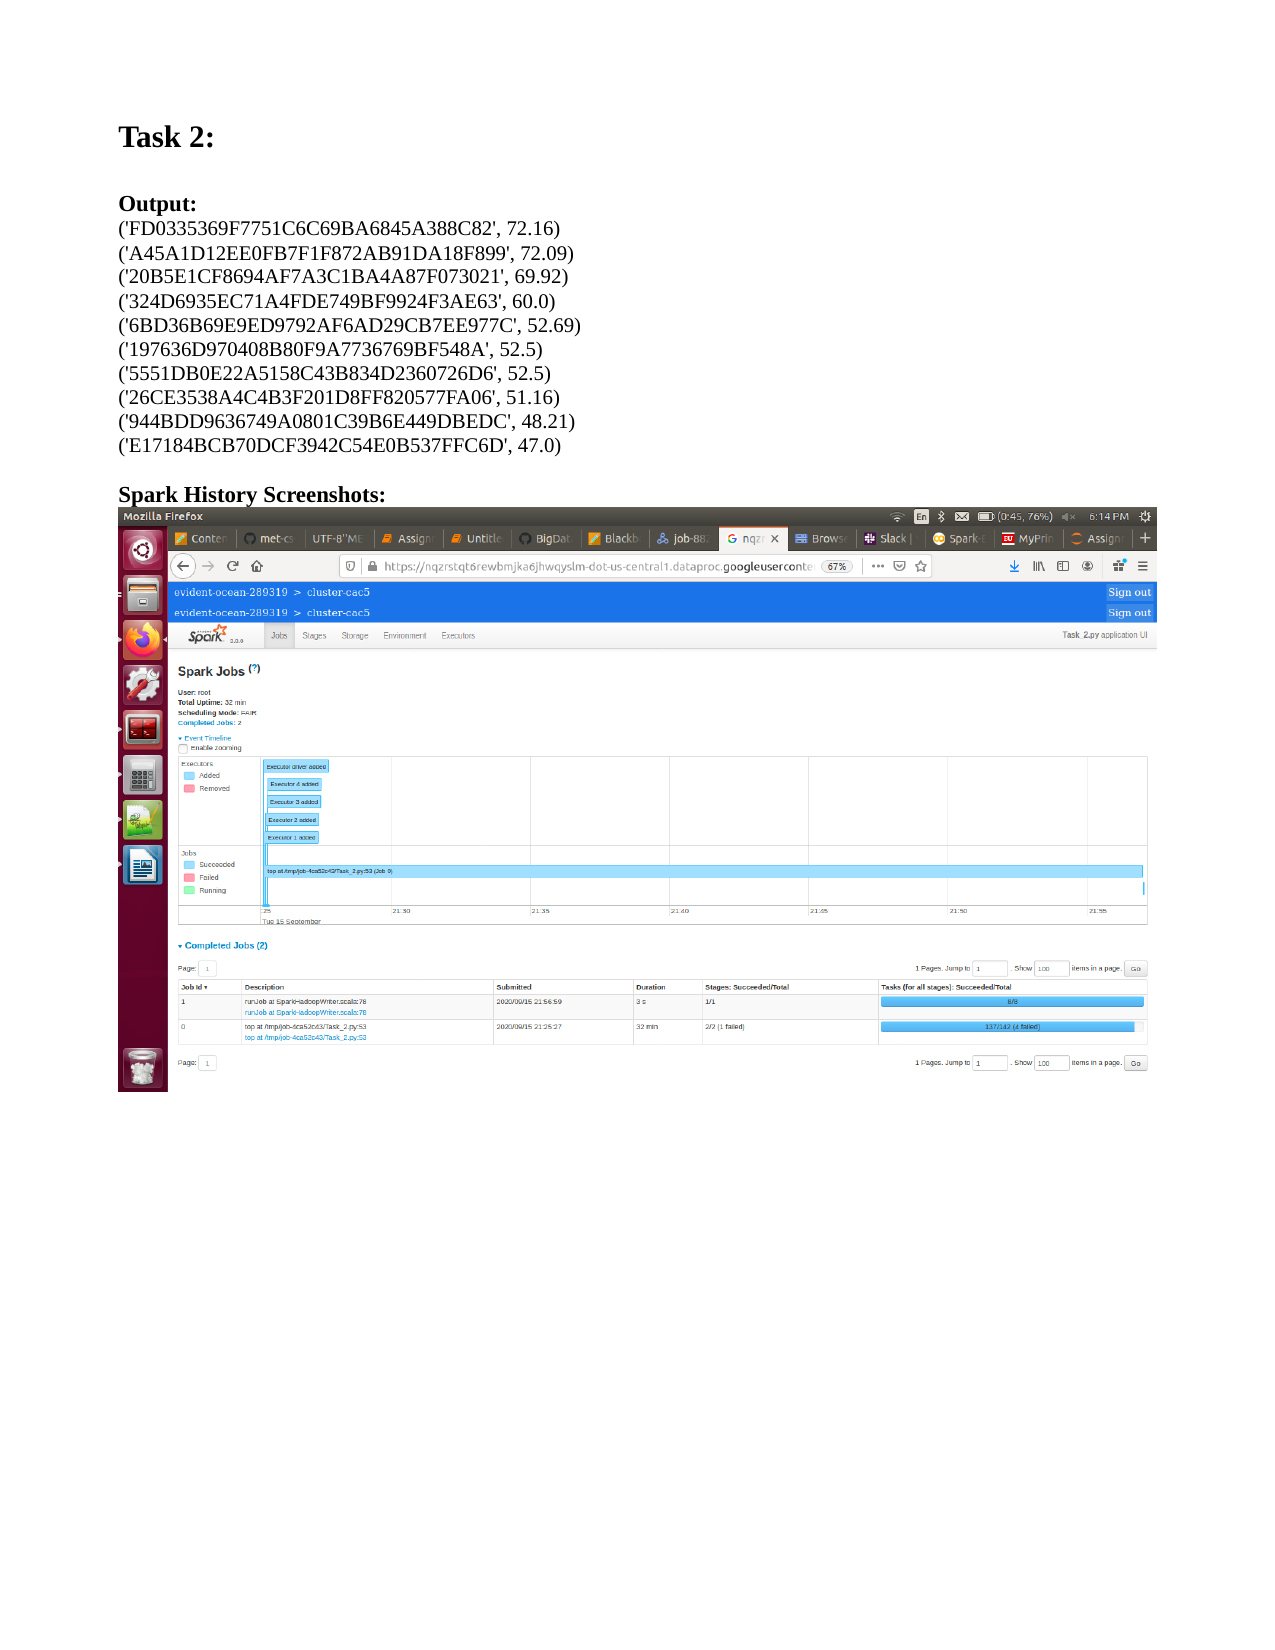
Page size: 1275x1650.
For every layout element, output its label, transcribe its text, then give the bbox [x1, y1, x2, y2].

text Task 2: [118, 118, 1157, 154]
text ('E17184BCB70DCF3942C54E0B537FFC6D', 47.0) [118, 433, 1157, 457]
text ('944BDD9636749A0801C39B6E449DBEDC', 48.21) [118, 409, 1157, 433]
text Output: [118, 190, 1157, 216]
text ('324D6935EC71A4FDE749BF9924F3AE63', 60.0) [118, 288, 1157, 313]
text ('5551DB0E22A5158C43B834D2360726D6', 52.5) [118, 361, 1157, 385]
text ('26CE3538A4C4B3F201D8FF820577FA06', 51.16) [118, 385, 1157, 409]
text ('197636D970408B80F9A7736769BF548A', 52.5) [118, 337, 1157, 361]
text ('FD0335369F7751C6C69BA6845A388C82', 72.16) [118, 216, 1157, 240]
text ('6BD36B69E9ED9792AF6AD29CB7EE977C', 52.69) [118, 313, 1157, 337]
text ('20B5E1CF8694AF7A3C1BA4A87F073021', 69.92) [118, 264, 1157, 288]
text ('A45A1D12EE0FB7F1F872AB91DA18F899', 72.09) [118, 240, 1157, 264]
text Spark History Screenshots: [118, 481, 1157, 507]
picture [118, 507, 1157, 1092]
